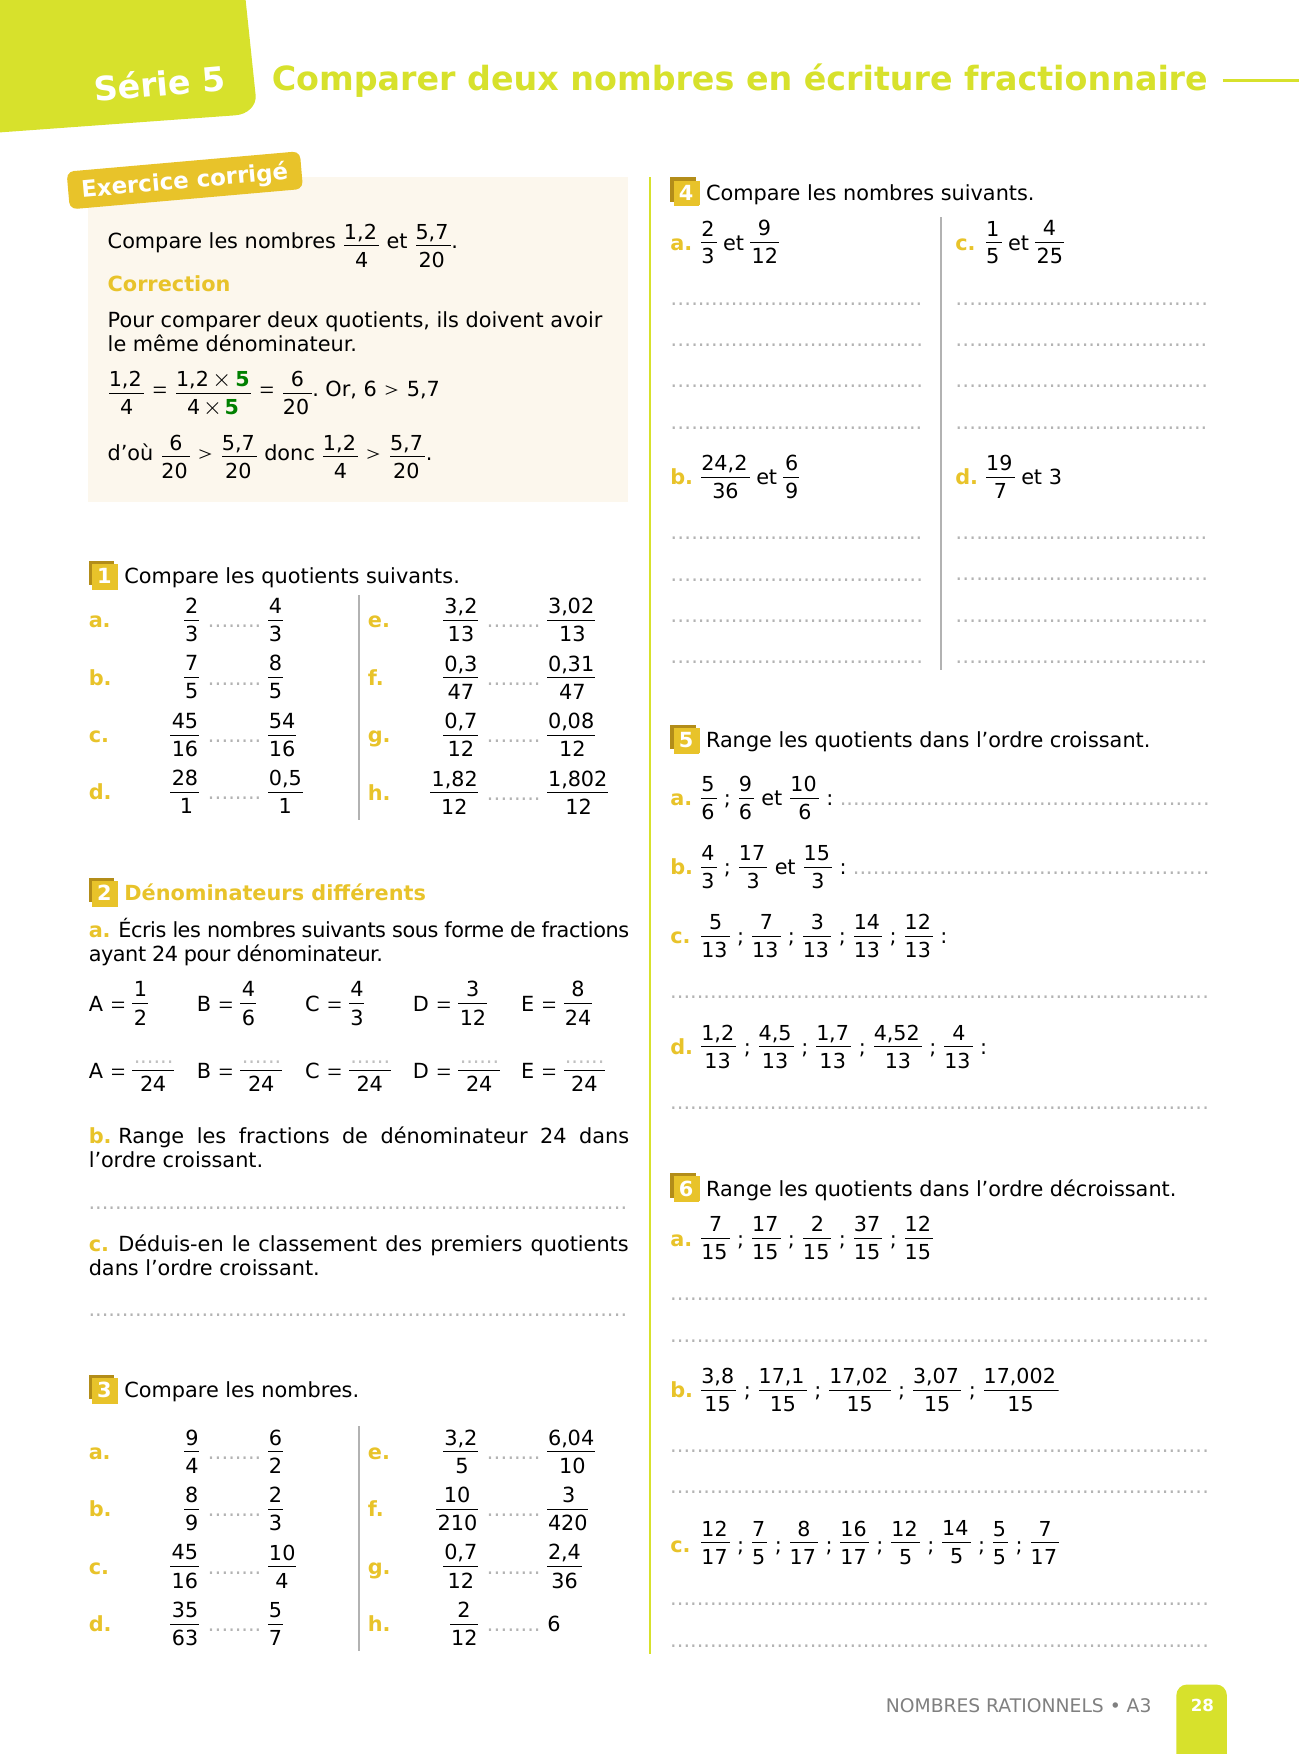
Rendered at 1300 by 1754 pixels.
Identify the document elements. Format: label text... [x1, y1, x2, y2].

text Pour comparer deux quotients, ils doivent avoir le même dénominateur. [107, 308, 609, 356]
list …..... [88, 1541, 350, 1593]
list Range les fractions de dénominateur 24 dans l’ordre croissant. [88, 1124, 629, 1173]
table_header D = [413, 972, 521, 1036]
table_header B = [197, 972, 305, 1036]
list ; ; ; ; : [670, 1021, 1211, 1073]
list …................................… [670, 310, 926, 351]
list Déduis-en le classement des premiers quotients dans l’ordre croissant. [88, 1232, 629, 1280]
list ; ; ; ; ; ; ; [670, 1517, 1211, 1569]
list …..... [368, 1426, 629, 1478]
text …................................… [955, 351, 1211, 393]
list ; et : [670, 773, 1211, 824]
list ; ; ; ; [670, 1365, 1211, 1416]
subtitle Compare les quotients suivants. [114, 561, 629, 589]
list …..... [368, 767, 629, 819]
list ; et : [670, 842, 1211, 893]
list …..... [368, 595, 629, 646]
table_header E = [521, 972, 629, 1036]
list …................................... [955, 393, 1211, 434]
list …..... [88, 652, 350, 703]
list …..... [88, 709, 350, 761]
list …................................… [955, 586, 1211, 627]
table_header C = [305, 972, 413, 1036]
list …..... [368, 652, 629, 704]
table_header D = [413, 1036, 521, 1106]
list Et [670, 217, 926, 268]
list …..... [88, 1426, 350, 1478]
list …..... [368, 1484, 629, 1535]
list …................................... [670, 268, 926, 310]
list …................................... [955, 310, 1211, 351]
subtitle Range les quotients dans l’ordre décroissant. [696, 1173, 1211, 1201]
list Écris les nombres suivants sous forme de fractions ayant 24 pour dénominateur. [88, 918, 629, 966]
subtitle Dénominateurs différents [114, 878, 629, 906]
list …................................… [670, 351, 926, 393]
list …..... [368, 1541, 629, 1593]
text Compare les nombres et . [107, 220, 609, 272]
subtitle Compare les nombres suivants. [696, 177, 1211, 205]
list …..... [88, 767, 350, 818]
table_header A = [89, 972, 197, 1036]
text Correction [107, 272, 609, 296]
list …..... [88, 1599, 350, 1650]
list …................................… [670, 544, 926, 586]
list ; ; ; ; [670, 1213, 1211, 1264]
text …................................… [670, 627, 926, 669]
text …................................… [670, 586, 926, 627]
list …..... 6 [368, 1599, 629, 1650]
list Et [955, 217, 1211, 268]
list …..... [368, 710, 629, 761]
table_header A = [89, 1036, 197, 1106]
subtitle Compare les nombres. [114, 1375, 629, 1403]
table_header E = [521, 1036, 629, 1106]
text …................................... [670, 503, 926, 544]
list …..... [88, 595, 350, 646]
list …..... [88, 1484, 350, 1535]
text d’où  donc  . [107, 431, 609, 483]
list Et [670, 452, 926, 503]
list ; ; ; ; : [670, 911, 1211, 962]
list …................................... [955, 503, 1211, 544]
table_header C = [305, 1036, 413, 1106]
list …................................… [955, 544, 1211, 586]
list …................................... [955, 627, 1211, 668]
list Et 3 [955, 452, 1211, 503]
list …................................... [670, 393, 926, 434]
text = = . Or, 6  5,7 [107, 368, 609, 419]
table_header B = [197, 1036, 305, 1106]
subtitle Range les quotients dans l’ordre croissant. [696, 725, 1211, 753]
list …................................… [955, 268, 1211, 310]
